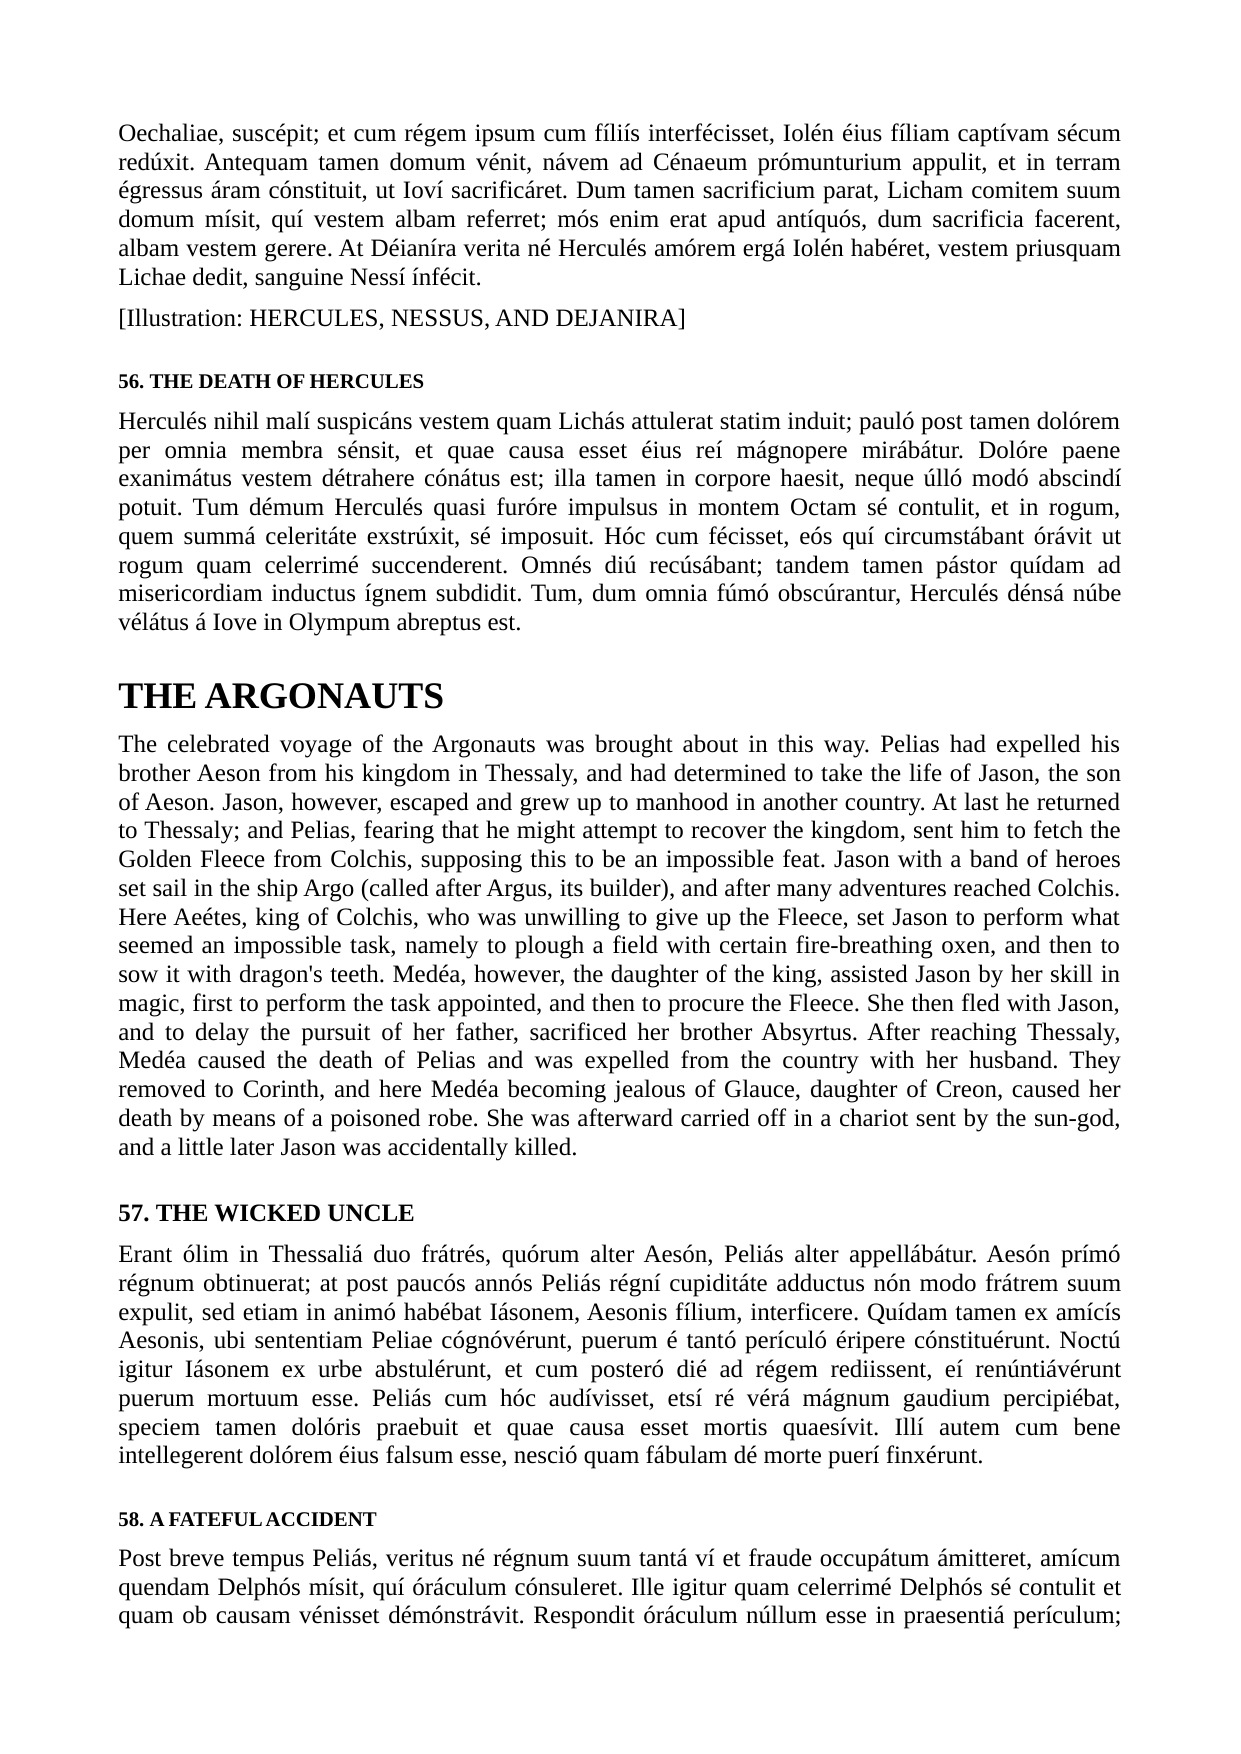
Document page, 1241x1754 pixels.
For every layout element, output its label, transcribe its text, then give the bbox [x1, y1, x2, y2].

subtitle THE ARGONAUTS [118, 673, 1122, 717]
subtitle 58. A FATEFUL ACCIDENT [118, 1507, 1122, 1531]
subtitle 57. THE WICKED UNCLE [118, 1198, 1122, 1227]
subtitle 56. THE DEATH OF HERCULES [118, 369, 1122, 393]
text Herculés nihil malí suspicáns vestem quam Lichás attulerat statim induit; pauló post tamen dolórem per omnia membra sénsit, et quae causa esset éius reí mágnopere mirábátur. Dolóre paene exanimátus vestem détrahere cónátus est; illa tamen in corpore haesit, neque úlló modó abscindí potuit. Tum démum Herculés quasi furóre impulsus in montem Octam sé contulit, et in rogum, quem summá celeritáte exstrúxit, sé imposuit. Hóc cum fécisset, eós quí circumstábant órávit ut rogum quam celerrimé succenderent. Omnés diú recúsábant; tandem tamen pástor quídam ad misericordiam inductus ígnem subdidit. Tum, dum omnia fúmó obscúrantur, Herculés dénsá núbe vélátus á Iove in Olympum abreptus est. [118, 406, 1122, 636]
text [Illustration: HERCULES, NESSUS, AND DEJANIRA] [118, 303, 1122, 332]
text Erant ólim in Thessaliá duo frátrés, quórum alter Aesón, Peliás alter appellábátur. Aesón prímó régnum obtinuerat; at post paucós annós Peliás régní cupiditáte adductus nón modo frátrem suum expulit, sed etiam in animó habébat Iásonem, Aesonis fílium, interficere. Quídam tamen ex amícís Aesonis, ubi sententiam Peliae cógnóvérunt, puerum é tantó perículó éripere cónstituérunt. Noctú igitur Iásonem ex urbe abstulérunt, et cum posteró dié ad régem rediissent, eí renúntiávérunt puerum mortuum esse. Peliás cum hóc audívisset, etsí ré vérá mágnum gaudium percipiébat, speciem tamen dolóris praebuit et quae causa esset mortis quaesívit. Illí autem cum bene intellegerent dolórem éius falsum esse, nesció quam fábulam dé morte puerí finxérunt. [118, 1239, 1122, 1469]
text Oechaliae, suscépit; et cum régem ipsum cum fíliís interfécisset, Iolén éius fíliam captívam sécum redúxit. Antequam tamen domum vénit, návem ad Cénaeum prómunturium appulit, et in terram égressus áram cónstituit, ut Ioví sacrificáret. Dum tamen sacrificium parat, Licham comitem suum domum mísit, quí vestem albam referret; mós enim erat apud antíquós, dum sacrificia facerent, albam vestem gerere. At Déianíra verita né Herculés amórem ergá Iolén habéret, vestem priusquam Lichae dedit, sanguine Nessí ínfécit. [118, 118, 1122, 291]
text Post breve tempus Peliás, veritus né régnum suum tantá ví et fraude occupátum ámitteret, amícum quendam Delphós mísit, quí óráculum cónsuleret. Ille igitur quam celerrimé Delphós sé contulit et quam ob causam vénisset démónstrávit. Respondit óráculum núllum esse in praesentiá perículum; [118, 1543, 1122, 1629]
text The celebrated voyage of the Argonauts was brought about in this way. Pelias had expelled his brother Aeson from his kingdom in Thessaly, and had determined to take the life of Jason, the son of Aeson. Jason, however, escaped and grew up to manhood in another country. At last he returned to Thessaly; and Pelias, fearing that he might attempt to recover the kingdom, sent him to fetch the Golden Fleece from Colchis, supposing this to be an impossible feat. Jason with a band of heroes set sail in the ship Argo (called after Argus, its builder), and after many adventures reached Colchis. Here Aeétes, king of Colchis, who was unwilling to give up the Fleece, set Jason to perform what seemed an impossible task, namely to plough a field with certain fire-breathing oxen, and then to sow it with dragon's teeth. Medéa, however, the daughter of the king, assisted Jason by her skill in magic, first to perform the task appointed, and then to procure the Fleece. She then fled with Jason, and to delay the pursuit of her father, sacrificed her brother Absyrtus. After reaching Thessaly, Medéa caused the death of Pelias and was expelled from the country with her husband. They removed to Corinth, and here Medéa becoming jealous of Glauce, daughter of Creon, caused her death by means of a poisoned robe. She was afterward carried off in a chariot sent by the sun-god, and a little later Jason was accidentally killed. [118, 729, 1122, 1160]
